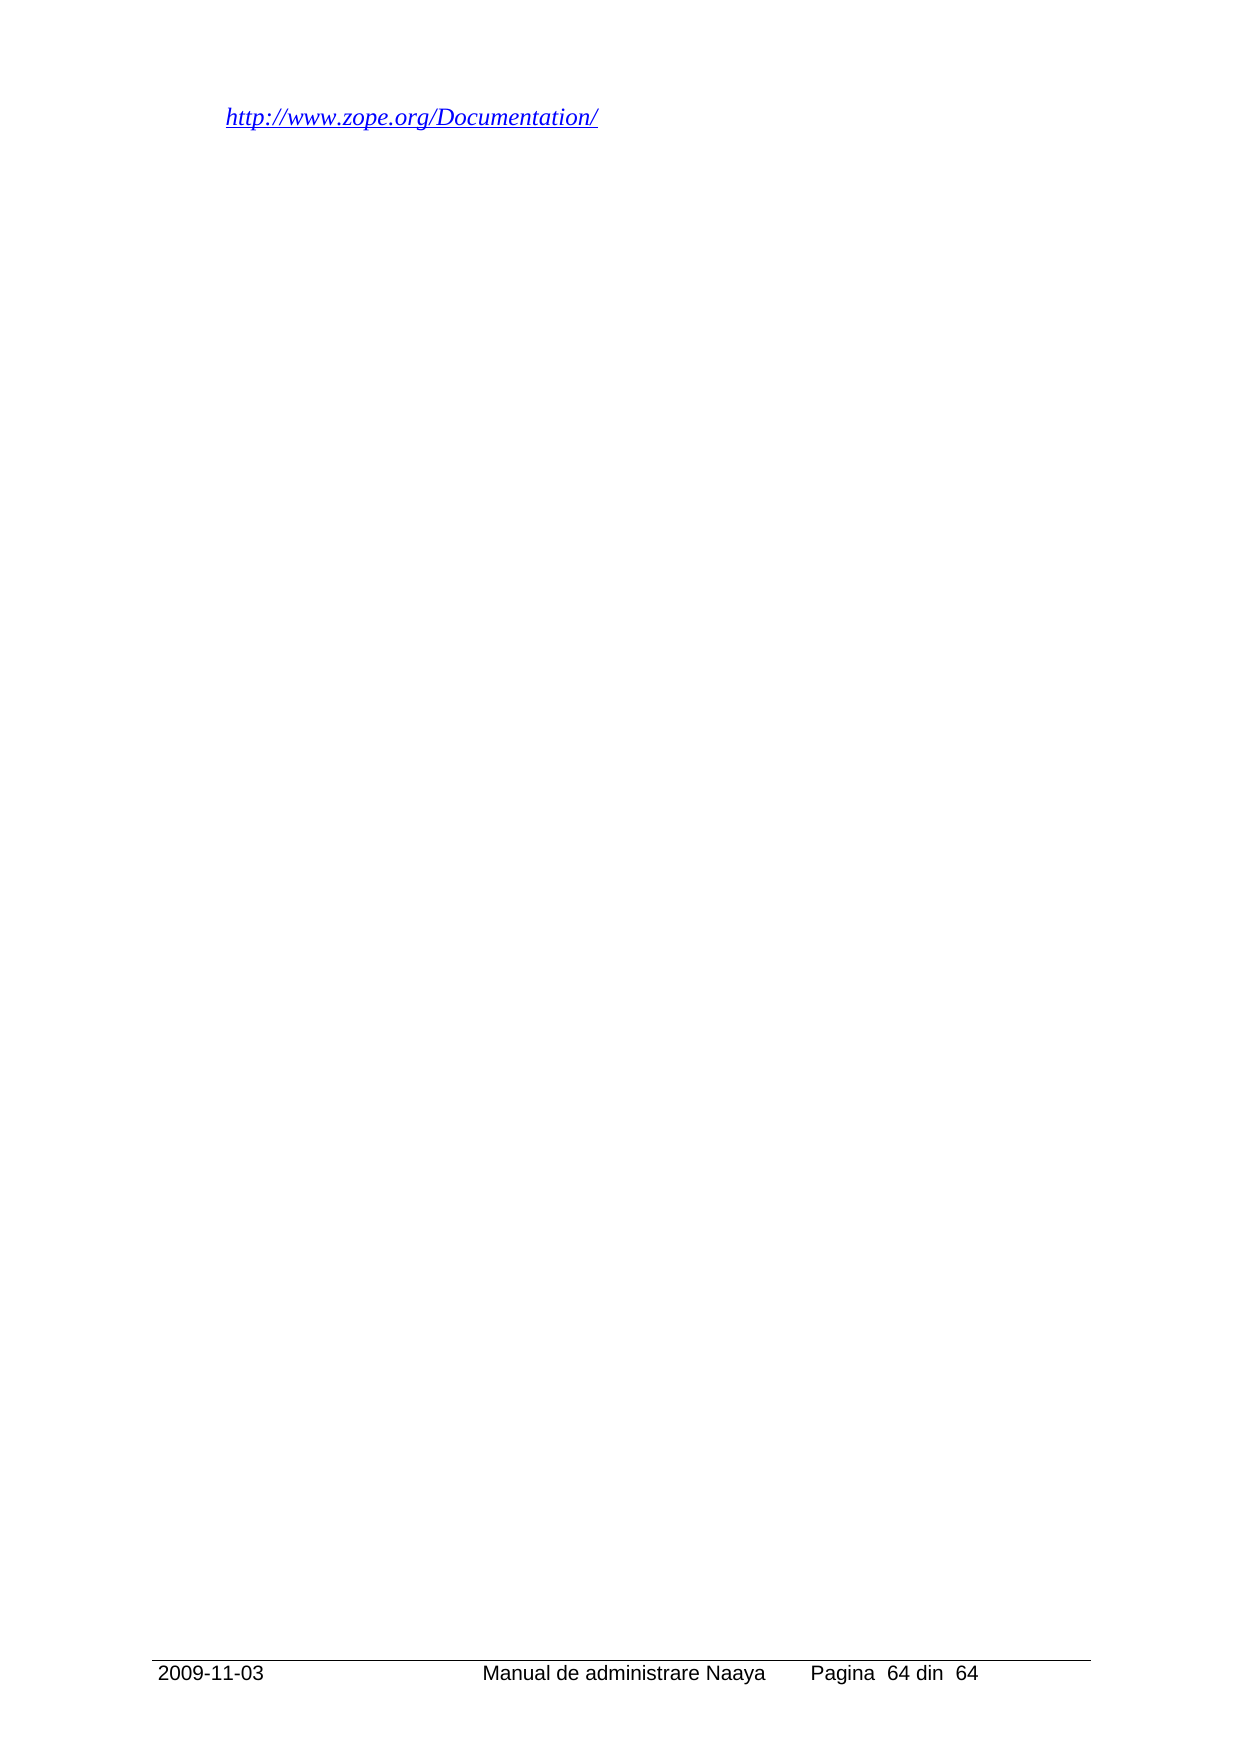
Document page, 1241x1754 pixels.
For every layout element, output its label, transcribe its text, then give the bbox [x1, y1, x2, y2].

text http://www.zope.org/Documentation/ [152, 102, 1128, 131]
